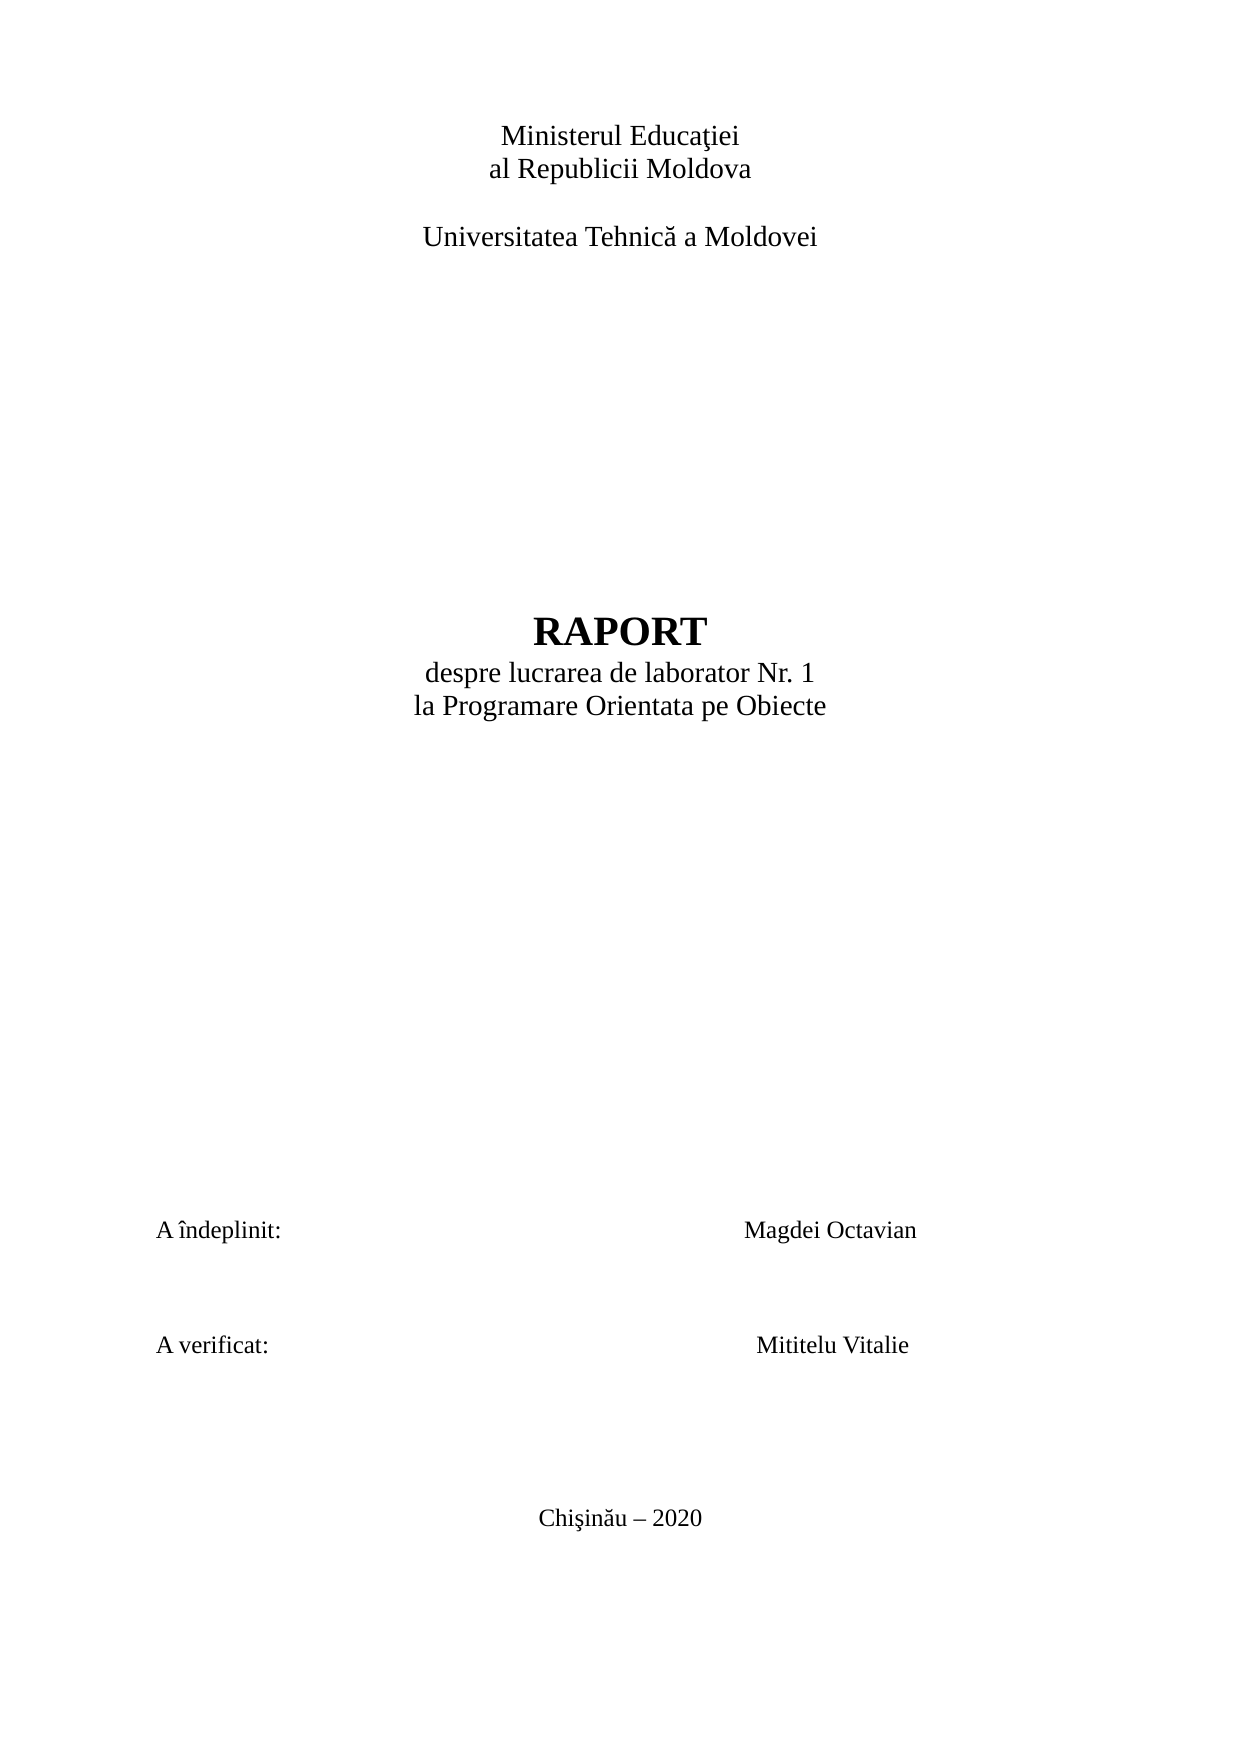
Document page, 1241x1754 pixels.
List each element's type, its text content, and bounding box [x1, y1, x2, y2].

text RAPORT [118, 607, 1122, 655]
text A îndeplinit: Magdei Octavian [156, 1215, 1122, 1273]
text Chişinău – 2020 [118, 1503, 1122, 1532]
text Universitatea Tehnică a Moldovei [118, 219, 1122, 252]
text al Republicii Moldova [118, 152, 1122, 185]
text A verificat: Mititelu Vitalie [156, 1330, 1122, 1388]
text despre lucrarea de laborator Nr. 1 [118, 655, 1122, 688]
text la Programare Orientata pe Obiecte [118, 688, 1122, 722]
text Ministerul Educaţiei [118, 118, 1122, 152]
